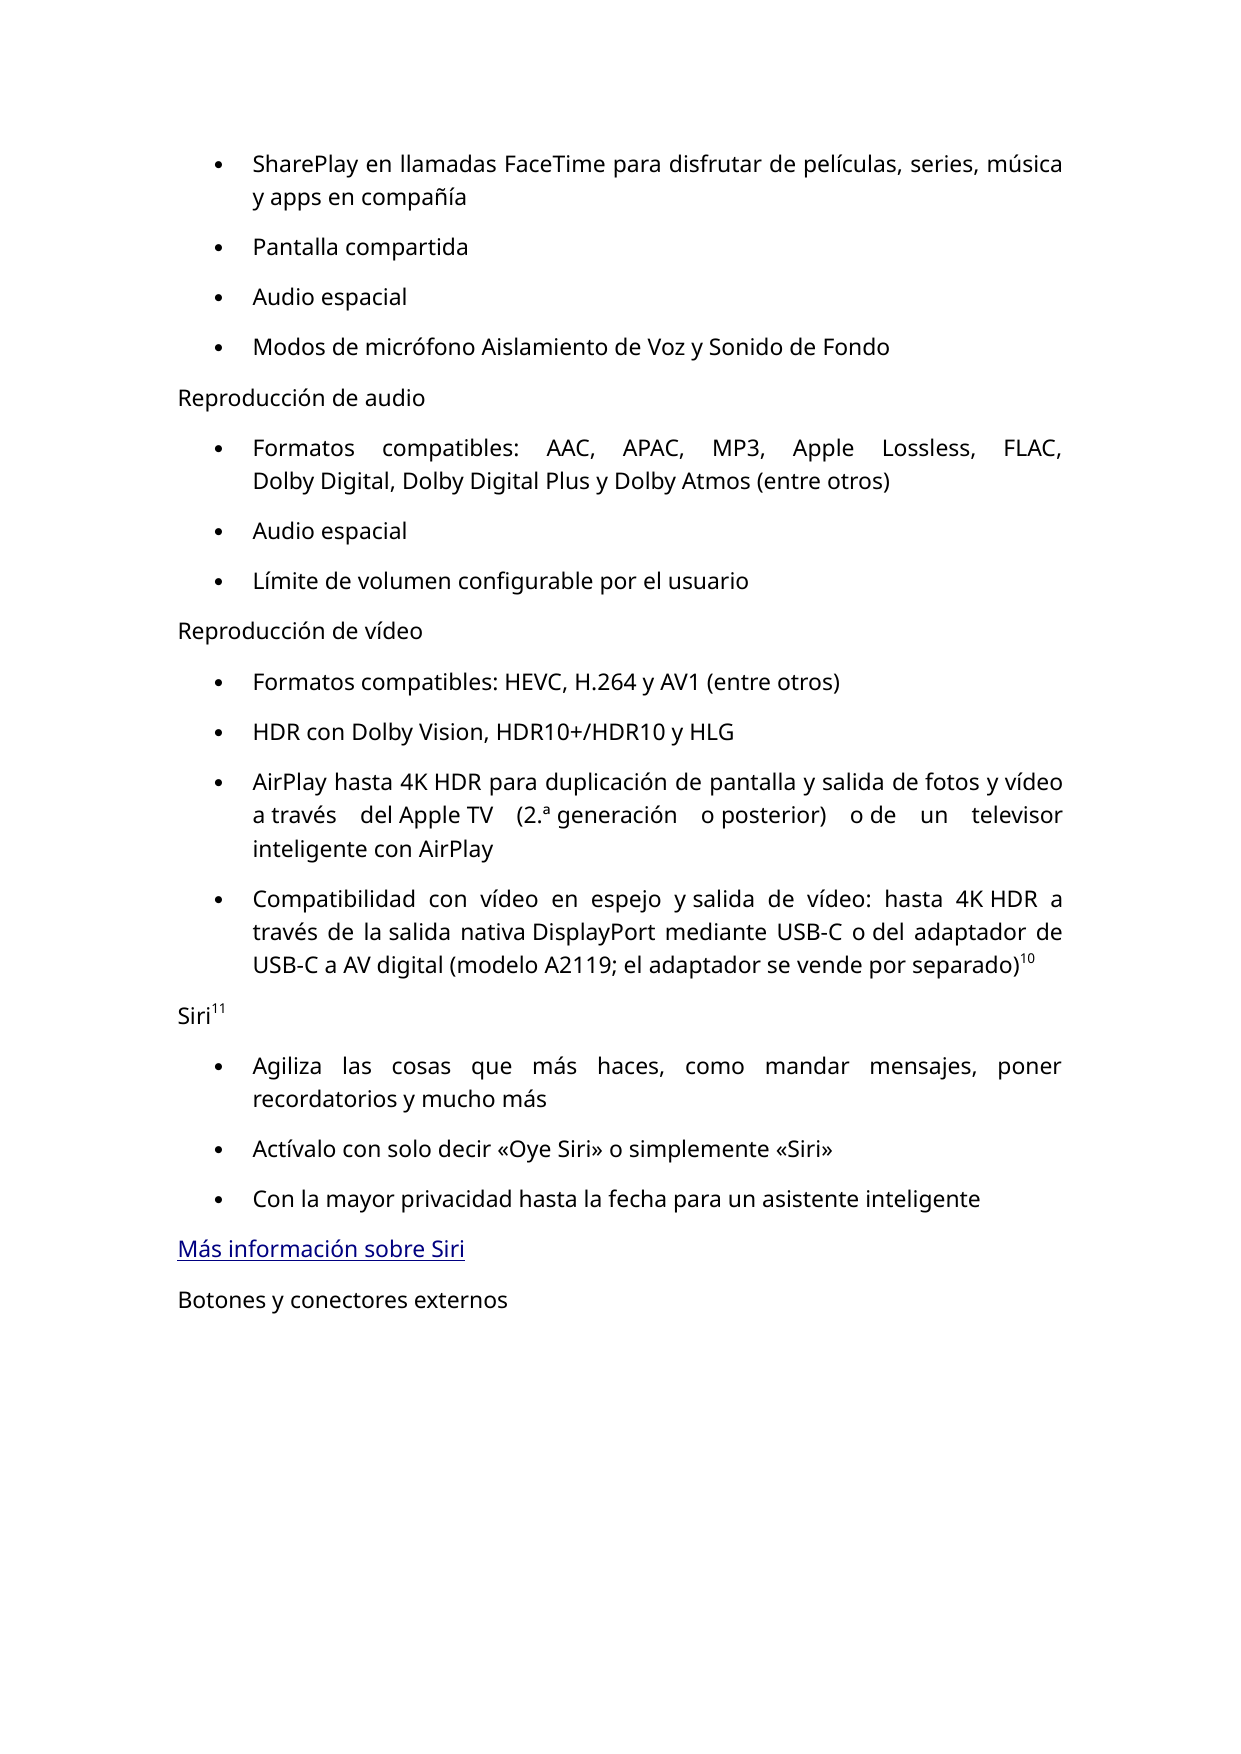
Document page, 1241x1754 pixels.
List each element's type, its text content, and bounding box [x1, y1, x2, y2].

list Compati­bilidad con vídeo en espejo y salida de vídeo: hasta 4K HDR a través de la salida nativa DisplayPort mediante USB-C o del adaptador de USB-C a AV digital (modelo A2119; el adaptador se vende por separado)10 [215, 883, 1063, 981]
list Audio espacial [215, 515, 1063, 546]
list Modos de micrófono Aislamiento de Voz y Sonido de Fondo [215, 331, 1063, 363]
list AirPlay hasta 4K HDR para duplicación de pantalla y salida de fotos y vídeo a través del Apple TV (2.ª generación o posterior) o de un televisor inteligente con AirPlay [215, 766, 1063, 864]
list Límite de volumen configurable por el usuario [215, 565, 1063, 596]
text Más información sobre Siri [177, 1233, 1063, 1265]
text Reproducción de audio [177, 381, 1063, 413]
list Formatos compatibles: AAC, APAC, MP3, Apple Lossless, FLAC, Dolby Digital, Dolby Digital Plus y Dolby Atmos (entre otros) [215, 432, 1063, 496]
list SharePlay en llamadas FaceTime para disfrutar de películas, series, música y apps en compañía [215, 148, 1063, 212]
list Agiliza las cosas que más haces, como mandar mensajes, poner recordatorios y mucho más [215, 1050, 1063, 1114]
text Siri11 [177, 999, 1063, 1031]
text Botones y conectores externos [177, 1283, 1063, 1315]
list Con la mayor privacidad hasta la fecha para un asistente inteligente [215, 1183, 1063, 1214]
list HDR con Dolby Vision, HDR10+/HDR10 y HLG [215, 716, 1063, 747]
list Formatos compatibles: HEVC, H.264 y AV1 (entre otros) [215, 665, 1063, 697]
list Audio espacial [215, 281, 1063, 312]
list Pantalla compartida [215, 231, 1063, 262]
list Actívalo con solo decir «Oye Siri» o simplemente «Siri» [215, 1133, 1063, 1164]
text Reproducción de vídeo [177, 615, 1063, 647]
